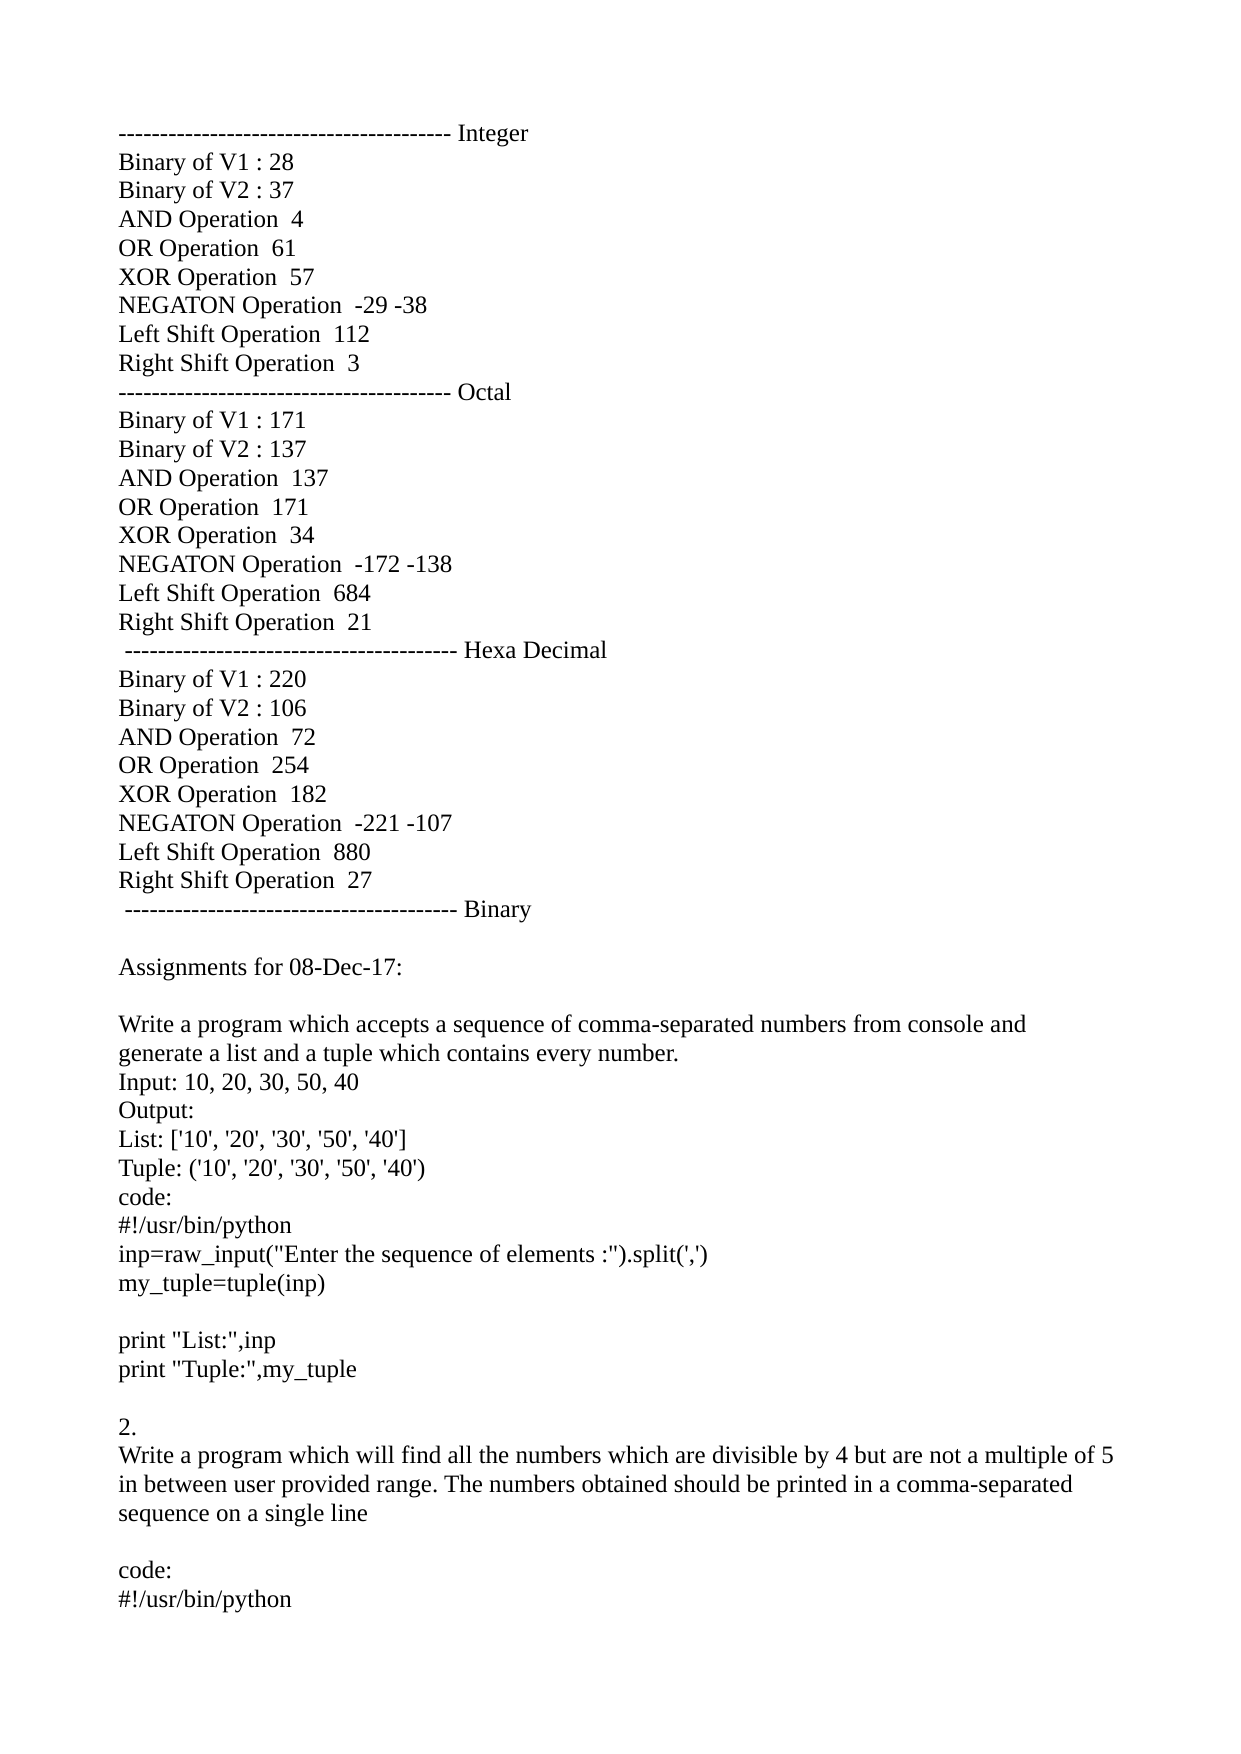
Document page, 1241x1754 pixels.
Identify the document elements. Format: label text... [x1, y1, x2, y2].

text Input: 10, 20, 30, 50, 40 [118, 1067, 1122, 1096]
text ---------------------------------------- Octal [118, 377, 1122, 406]
text 2. [118, 1412, 1122, 1441]
text Left Shift Operation 112 [118, 319, 1122, 348]
text XOR Operation 182 [118, 779, 1122, 808]
text Right Shift Operation 27 [118, 866, 1122, 894]
text NEGATON Operation -221 -107 [118, 808, 1122, 837]
text code: [118, 1556, 1122, 1584]
text NEGATON Operation -172 -138 [118, 549, 1122, 578]
text my_tuple=tuple(inp) [118, 1268, 1122, 1297]
text Binary of V2 : 137 [118, 434, 1122, 463]
text Left Shift Operation 880 [118, 837, 1122, 866]
text ---------------------------------------- Integer [118, 118, 1122, 147]
text Binary of V2 : 106 [118, 693, 1122, 722]
text NEGATON Operation -29 -38 [118, 291, 1122, 319]
text Left Shift Operation 684 [118, 578, 1122, 607]
text #!/usr/bin/python [118, 1211, 1122, 1239]
text print "Tuple:",my_tuple [118, 1354, 1122, 1383]
text Assignments for 08-Dec-17: [118, 952, 1122, 981]
text OR Operation 61 [118, 233, 1122, 262]
text generate a list and a tuple which contains every number. [118, 1038, 1122, 1067]
text AND Operation 137 [118, 463, 1122, 492]
text Binary of V1 : 220 [118, 664, 1122, 693]
text ---------------------------------------- Hexa Decimal [118, 636, 1122, 664]
text Binary of V1 : 171 [118, 406, 1122, 434]
text Binary of V2 : 37 [118, 176, 1122, 204]
text AND Operation 4 [118, 204, 1122, 233]
text OR Operation 254 [118, 751, 1122, 779]
text Right Shift Operation 3 [118, 348, 1122, 377]
text Binary of V1 : 28 [118, 147, 1122, 176]
text AND Operation 72 [118, 722, 1122, 751]
text ---------------------------------------- Binary [118, 894, 1122, 923]
text XOR Operation 57 [118, 262, 1122, 291]
text Output: [118, 1096, 1122, 1124]
text Tuple: ('10', '20', '30', '50', '40') [118, 1153, 1122, 1182]
text OR Operation 171 [118, 492, 1122, 521]
text Write a program which will find all the numbers which are divisible by 4 but are not a multiple of 5 [118, 1441, 1122, 1469]
text List: ['10', '20', '30', '50', '40'] [118, 1124, 1122, 1153]
text XOR Operation 34 [118, 521, 1122, 549]
text print "List:",inp [118, 1326, 1122, 1354]
text code: [118, 1182, 1122, 1211]
text Write a program which accepts a sequence of comma-separated numbers from console and [118, 1009, 1122, 1038]
text #!/usr/bin/python [118, 1584, 1122, 1613]
text sequence on a single line [118, 1498, 1122, 1527]
text Right Shift Operation 21 [118, 607, 1122, 636]
text inp=raw_input("Enter the sequence of elements :").split(',') [118, 1239, 1122, 1268]
text in between user provided range. The numbers obtained should be printed in a comma-separated [118, 1469, 1122, 1498]
